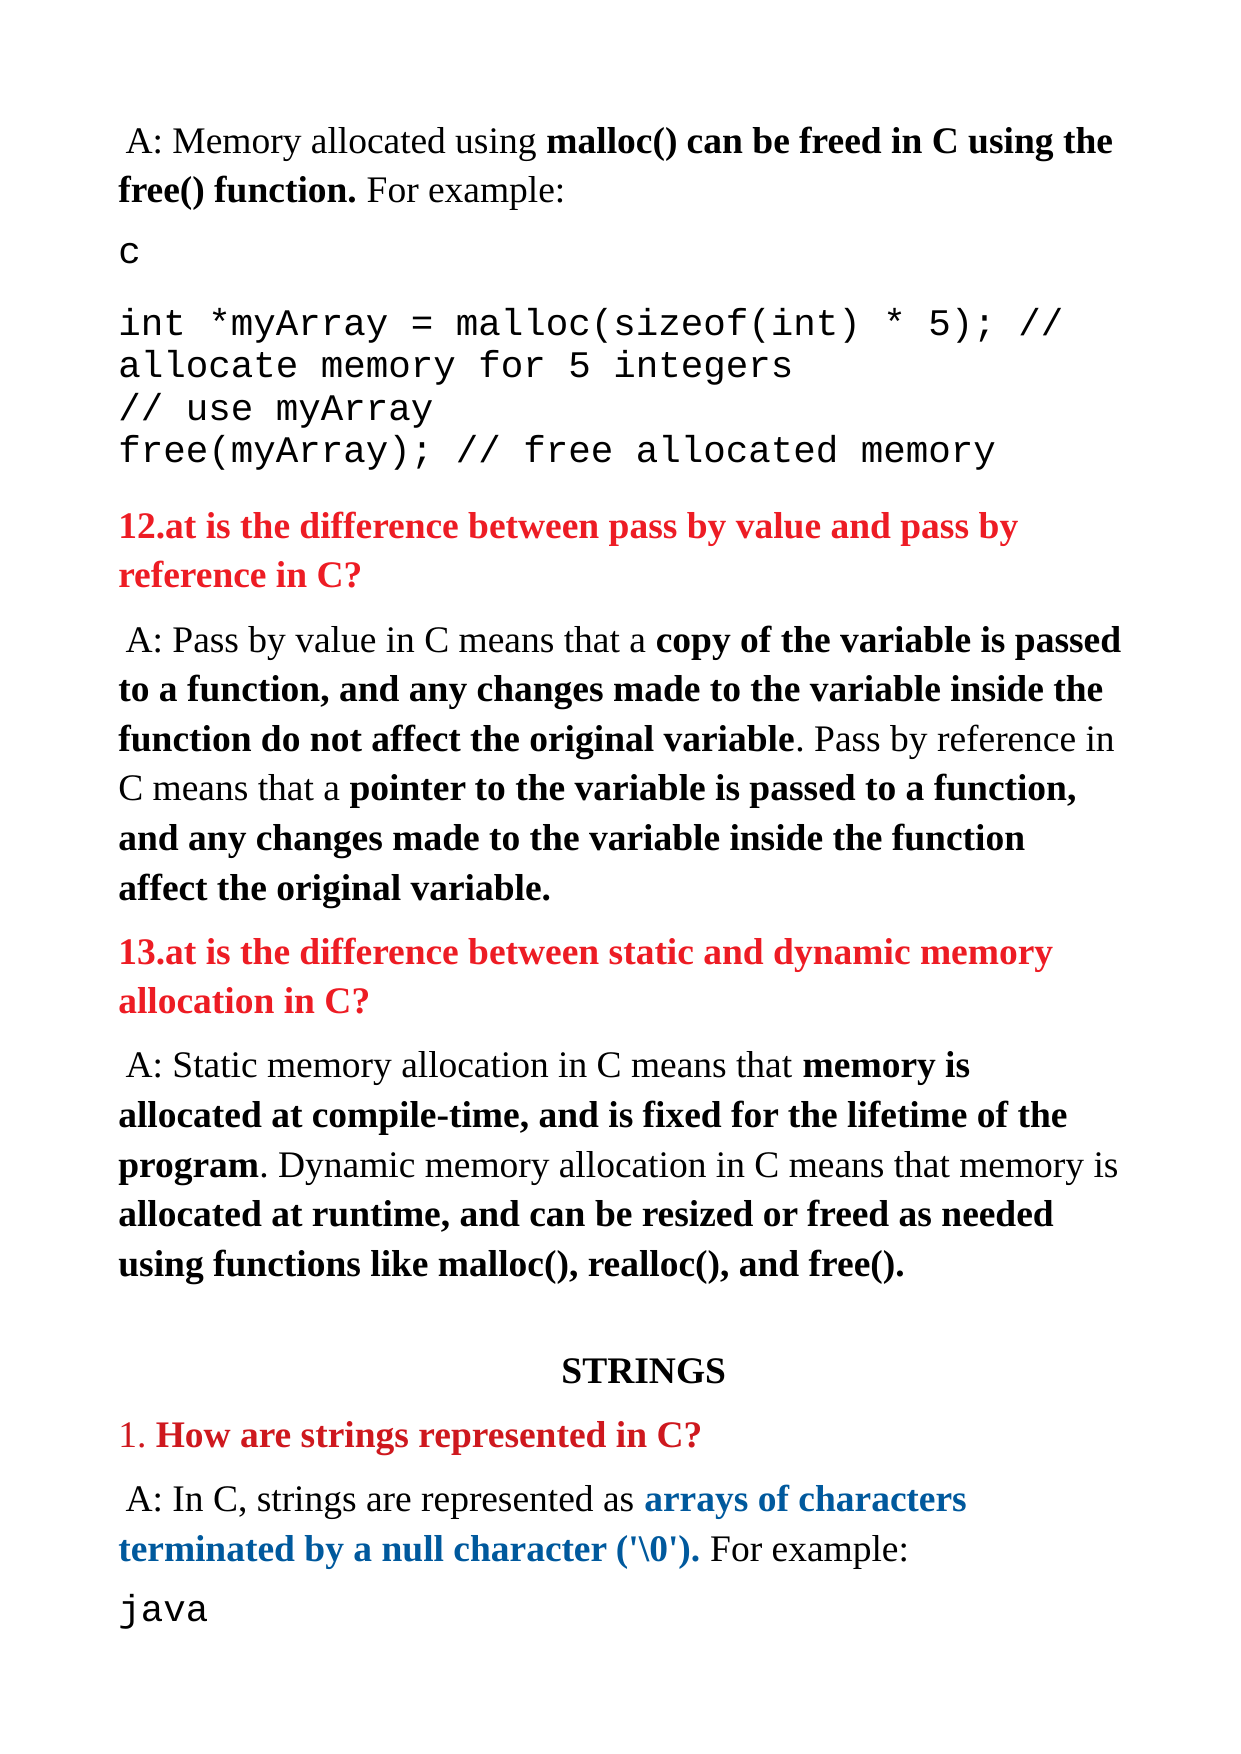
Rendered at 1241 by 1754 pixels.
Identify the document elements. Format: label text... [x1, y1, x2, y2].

text 12.at is the difference between pass by value and pass by reference in C? [118, 503, 1122, 596]
text // use myArray [118, 389, 1122, 431]
text 1. How are strings represented in C? [118, 1413, 1122, 1456]
text STRINGS [118, 1348, 1122, 1392]
text int *myArray = malloc(sizeof(int) * 5); // allocate memory for 5 integers [118, 304, 1122, 389]
text A: Pass by value in C means that a copy of the variable is passed to a function, and any changes made to the variable inside the function do not affect the original variable. Pass by reference in C means that a pointer to the variable is passed to a function, and any changes made to the variable inside the function affect the original variable. [118, 617, 1122, 908]
text free(myArray); // free allocated memory [118, 431, 1122, 474]
text c [118, 232, 1122, 274]
text 13.at is the difference between static and dynamic memory allocation in C? [118, 929, 1122, 1022]
text java [118, 1591, 1122, 1633]
text A: Static memory allocation in C means that memory is allocated at compile-time, and is fixed for the lifetime of the program. Dynamic memory allocation in C means that memory is allocated at runtime, and can be resized or freed as needed using functions like malloc(), realloc(), and free(). [118, 1043, 1122, 1284]
text A: Memory allocated using malloc() can be freed in C using the free() function. For example: [118, 118, 1122, 211]
text A: In C, strings are represented as arrays of characters terminated by a null character ('\0'). For example: [118, 1477, 1122, 1569]
